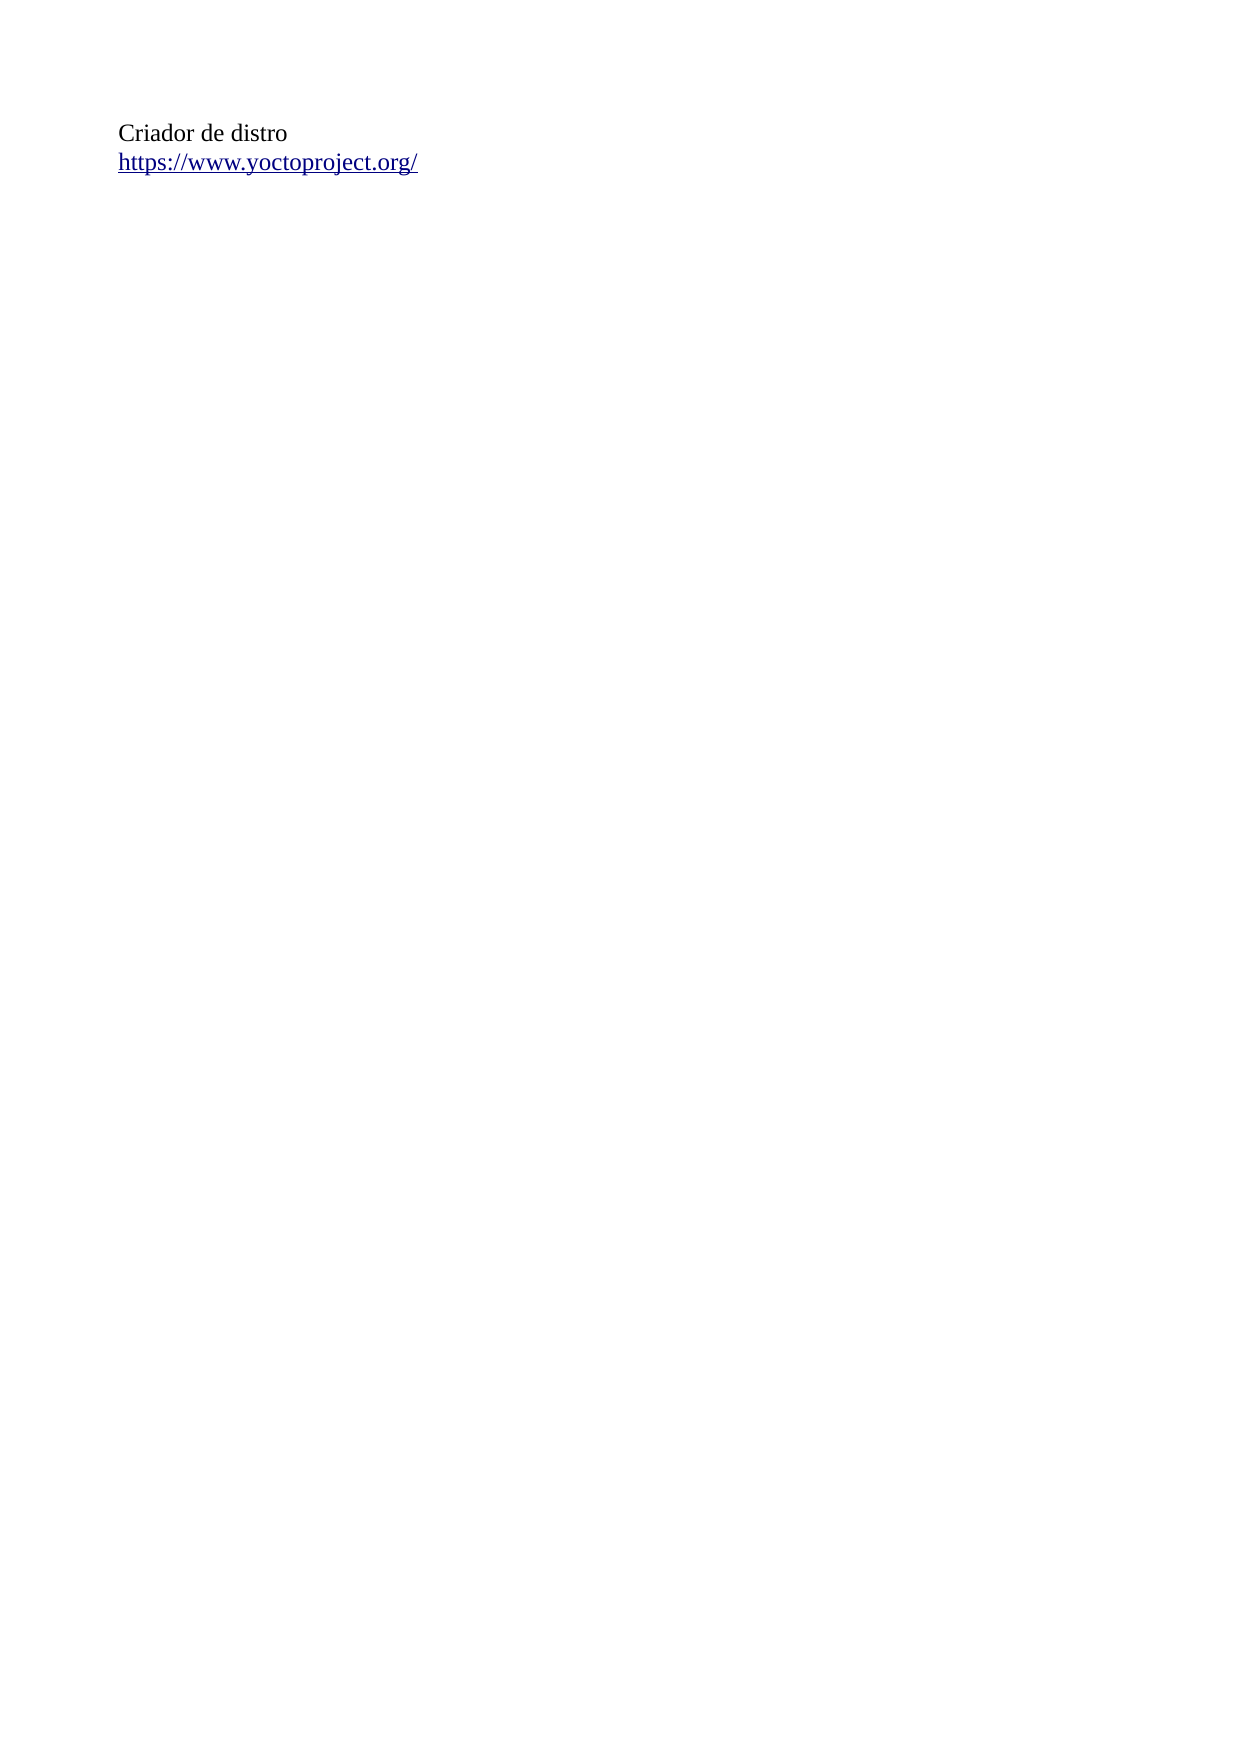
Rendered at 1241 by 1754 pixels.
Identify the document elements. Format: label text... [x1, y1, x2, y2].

text Criador de distro [118, 118, 1122, 147]
text https://www.yoctoproject.org/ [118, 147, 1122, 176]
